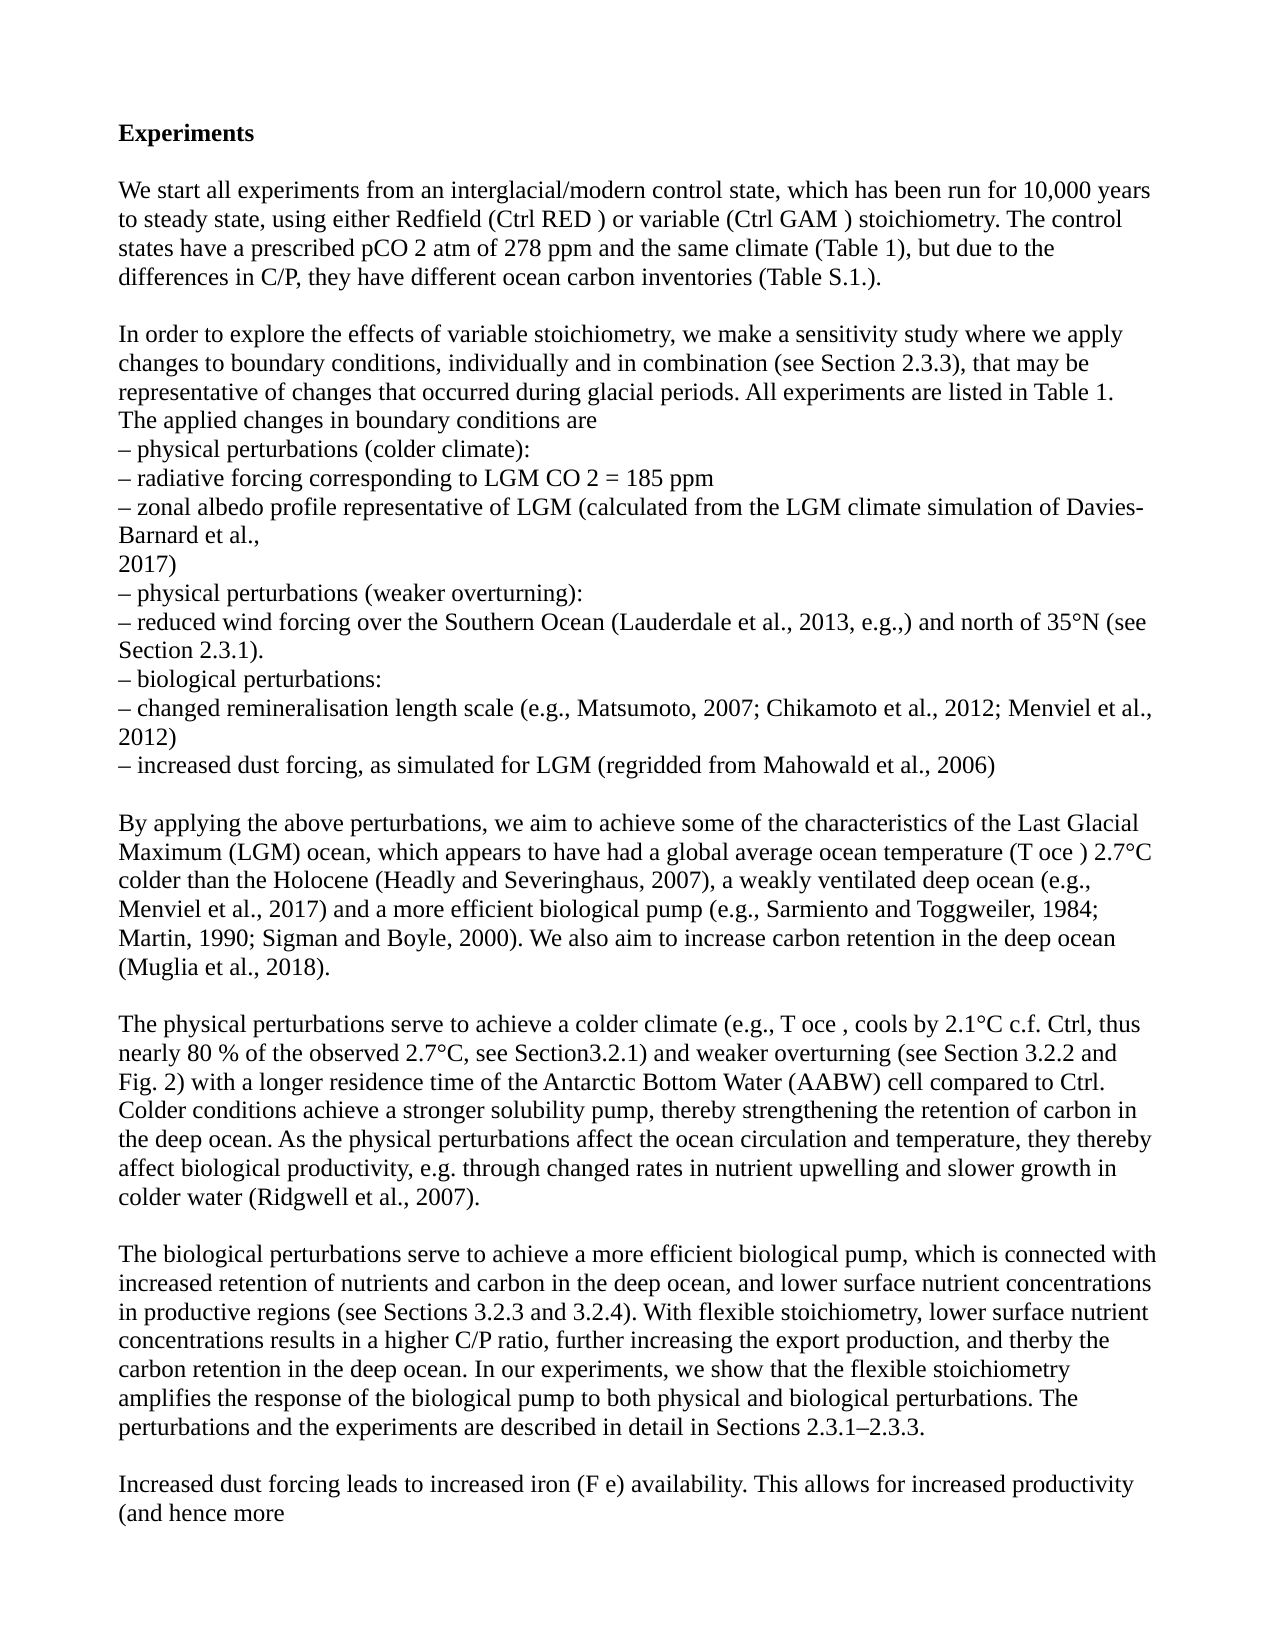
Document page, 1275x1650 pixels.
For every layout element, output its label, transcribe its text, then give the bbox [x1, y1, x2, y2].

text In order to explore the effects of variable stoichiometry, we make a sensitivity study where we apply changes to boundary conditions, individually and in combination (see Section 2.3.3), that may be representative of changes that occurred during glacial periods. All experiments are listed in Table 1. [118, 319, 1157, 406]
text Experiments [118, 118, 1157, 147]
text – increased dust forcing, as simulated for LGM (regridded from Mahowald et al., 2006) [118, 751, 1157, 779]
text The physical perturbations serve to achieve a colder climate (e.g., T oce , cools by 2.1°C c.f. Ctrl, thus nearly 80 % of the observed 2.7°C, see Section3.2.1) and weaker overturning (see Section 3.2.2 and Fig. 2) with a longer residence time of the Antarctic Bottom Water (AABW) cell compared to Ctrl. Colder conditions achieve a stronger solubility pump, thereby strengthening the retention of carbon in the deep ocean. As the physical perturbations affect the ocean circulation and temperature, they thereby affect biological productivity, e.g. through changed rates in nutrient upwelling and slower growth in colder water (Ridgwell et al., 2007). [118, 1009, 1157, 1211]
text The applied changes in boundary conditions are [118, 406, 1157, 434]
text – radiative forcing corresponding to LGM CO 2 = 185 ppm [118, 463, 1157, 492]
text By applying the above perturbations, we aim to achieve some of the characteristics of the Last Glacial Maximum (LGM) ocean, which appears to have had a global average ocean temperature (T oce ) 2.7°C colder than the Holocene (Headly and Severinghaus, 2007), a weakly ventilated deep ocean (e.g., Menviel et al., 2017) and a more efficient biological pump (e.g., Sarmiento and Toggweiler, 1984; Martin, 1990; Sigman and Boyle, 2000). We also aim to increase carbon retention in the deep ocean (Muglia et al., 2018). [118, 808, 1157, 981]
text – physical perturbations (colder climate): [118, 434, 1157, 463]
text We start all experiments from an interglacial/modern control state, which has been run for 10,000 years to steady state, using either Redfield (Ctrl RED ) or variable (Ctrl GAM ) stoichiometry. The control states have a prescribed pCO 2 atm of 278 ppm and the same climate (Table 1), but due to the differences in C/P, they have different ocean carbon inventories (Table S.1.). [118, 176, 1157, 291]
text – changed remineralisation length scale (e.g., Matsumoto, 2007; Chikamoto et al., 2012; Menviel et al., 2012) [118, 693, 1157, 751]
text 2017) [118, 549, 1157, 578]
text – zonal albedo profile representative of LGM (calculated from the LGM climate simulation of Davies-Barnard et al., [118, 492, 1157, 549]
text The biological perturbations serve to achieve a more efficient biological pump, which is connected with increased retention of nutrients and carbon in the deep ocean, and lower surface nutrient concentrations in productive regions (see Sections 3.2.3 and 3.2.4). With flexible stoichiometry, lower surface nutrient concentrations results in a higher C/P ratio, further increasing the export production, and therby the carbon retention in the deep ocean. In our experiments, we show that the flexible stoichiometry amplifies the response of the biological pump to both physical and biological perturbations. The perturbations and the experiments are described in detail in Sections 2.3.1–2.3.3. [118, 1239, 1157, 1441]
text Increased dust forcing leads to increased iron (F e) availability. This allows for increased productivity (and hence more [118, 1469, 1157, 1527]
text – physical perturbations (weaker overturning): [118, 578, 1157, 607]
text – biological perturbations: [118, 664, 1157, 693]
text – reduced wind forcing over the Southern Ocean (Lauderdale et al., 2013, e.g.,) and north of 35°N (see Section 2.3.1). [118, 607, 1157, 664]
